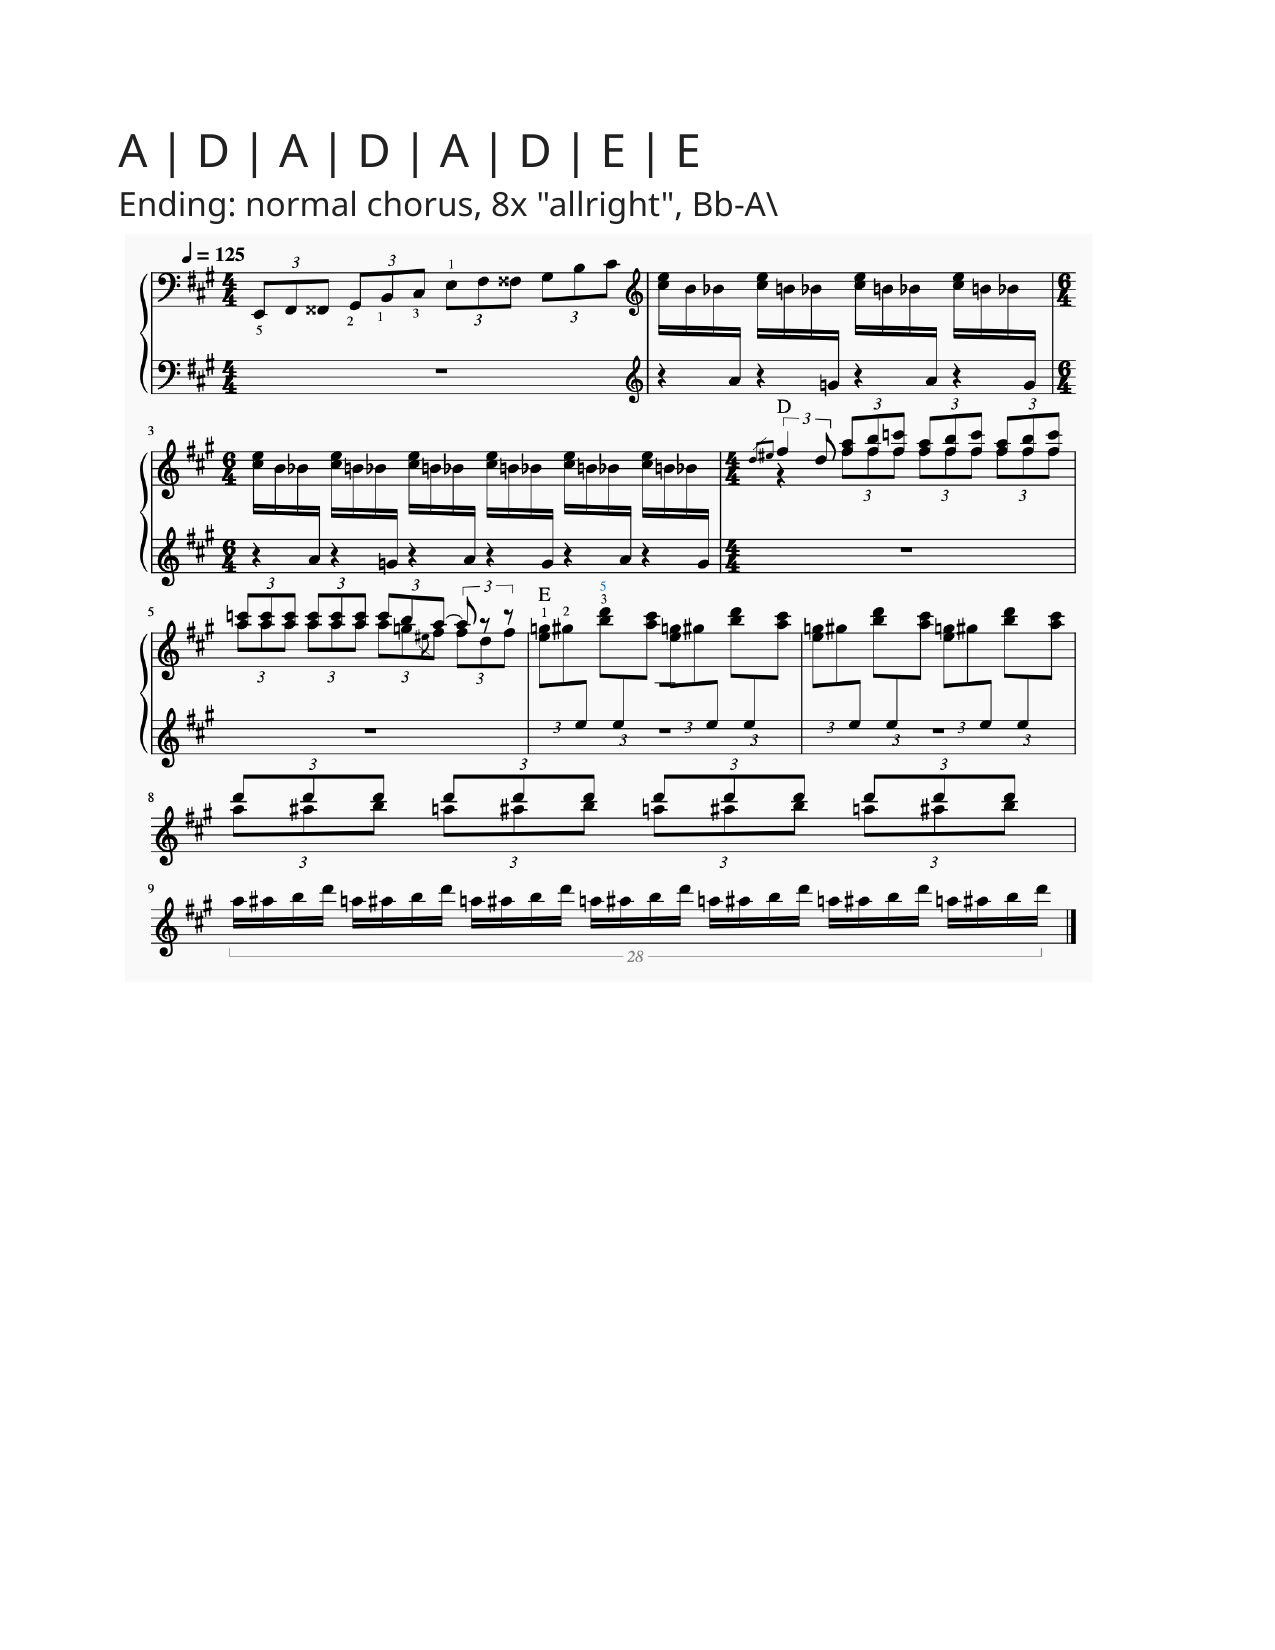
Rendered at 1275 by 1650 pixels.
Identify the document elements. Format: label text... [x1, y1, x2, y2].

text A | D | A | D | A | D | E | E Ending: normal chorus, 8x "allright", Bb-A\ [118, 118, 1157, 226]
picture [125, 234, 1093, 982]
